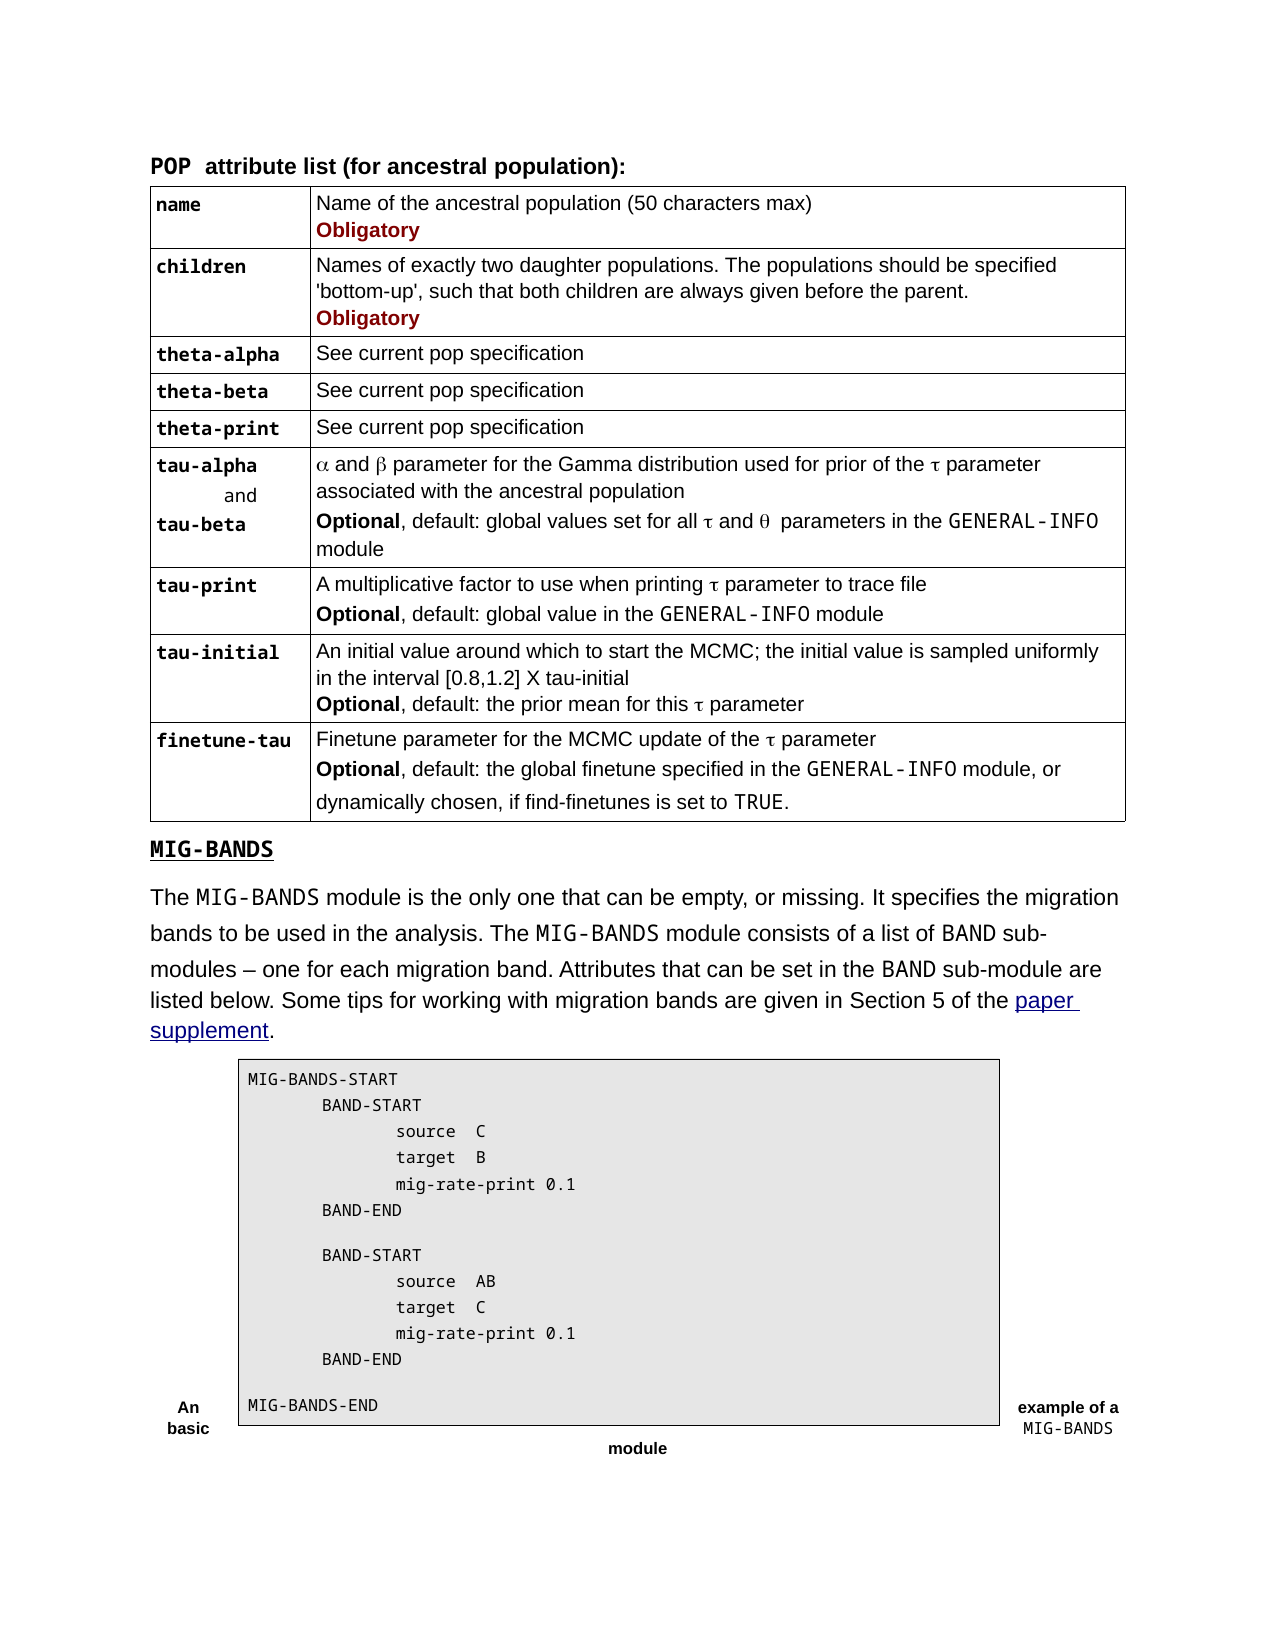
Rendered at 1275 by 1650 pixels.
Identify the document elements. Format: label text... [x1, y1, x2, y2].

text BAND-START [248, 1244, 990, 1267]
text target C [248, 1296, 990, 1319]
table_header Name of the ancestral population (50 characters max) Obligatory [311, 187, 1125, 247]
table_cell finetune-tau [151, 723, 310, 821]
table_cell Names of exactly two daughter populations. The populations should be specified 'bottom-up', such that both children are always given before the parent. Obligatory [311, 249, 1125, 336]
table_cell theta-beta [151, 374, 310, 410]
table_cell Finetune parameter for the MCMC update of the t parameter Optional, default: the global finetune specified in the GENERAL-INFO module, or dynamically chosen, if find-finetunes is set to TRUE. [311, 723, 1125, 821]
table_cell theta-alpha [151, 337, 310, 373]
text An example of a basic MIG-BANDS module [150, 1398, 1125, 1458]
text BAND-END [248, 1348, 990, 1371]
table_cell A multiplicative factor to use when printing t parameter to trace file Optional, default: global value in the GENERAL-INFO module [311, 568, 1125, 634]
text BAND-END [248, 1198, 990, 1221]
text MIG-BANDS-END [248, 1394, 990, 1416]
table_cell See current pop specification [311, 337, 1125, 373]
table_header name [151, 187, 310, 247]
text MIG-BANDS-START [248, 1068, 990, 1091]
text target B [248, 1146, 990, 1169]
table_cell tau-alpha and tau-beta [151, 448, 310, 567]
table_cell See current pop specification [311, 411, 1125, 447]
table_cell See current pop specification [311, 374, 1125, 410]
table_cell tau-print [151, 568, 310, 634]
table_cell a and b parameter for the Gamma distribution used for prior of the t parameter associated with the ancestral population Optional, default: global values set for all t and q parameters in the GENERAL-INFO module [311, 448, 1125, 567]
table_cell An initial value around which to start the MCMC; the initial value is sampled uniformly in the interval [0.8,1.2] X tau-initial Optional, default: the prior mean for this t parameter [311, 635, 1125, 722]
text source AB [248, 1270, 990, 1293]
table_cell tau-initial [151, 635, 310, 722]
text BAND-START [248, 1094, 990, 1117]
text mig-rate-print 0.1 [248, 1172, 990, 1195]
table_cell children [151, 249, 310, 336]
list The MIG-BANDS module is the only one that can be empty, or missing. It specifies the migration bands to be used in the analysis. The MIG-BANDS module consists of a list of BAND sub-modules – one for each migration band. Attributes that can be set in the BAND sub-module are listed below. Some tips for working with migration bands are given in Section 5 of the paper supplement. [112, 881, 1125, 1043]
text POP attribute list (for ancestral population): [150, 150, 1125, 181]
text mig-rate-print 0.1 [248, 1322, 990, 1345]
text source C [248, 1120, 990, 1143]
text MIG-BANDS [150, 833, 1125, 864]
table_cell theta-print [151, 411, 310, 447]
